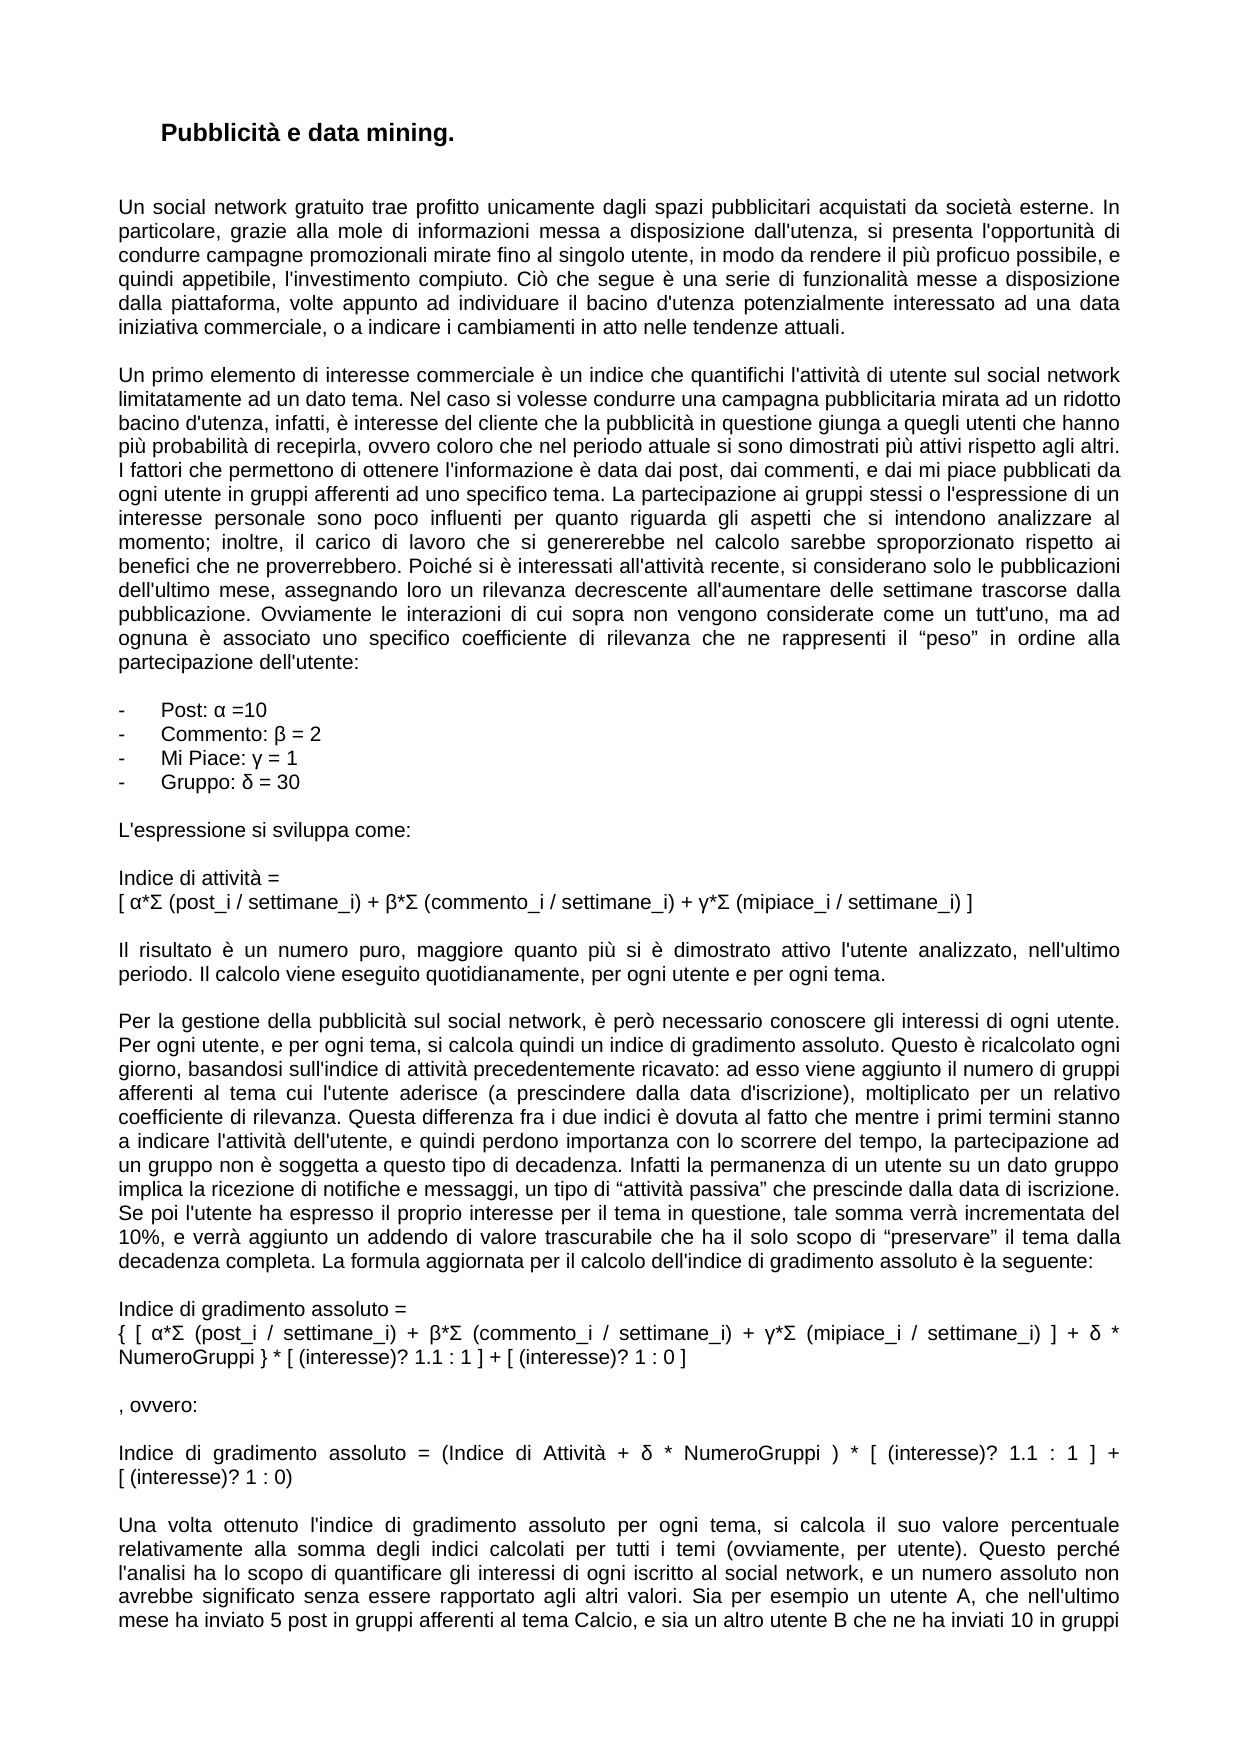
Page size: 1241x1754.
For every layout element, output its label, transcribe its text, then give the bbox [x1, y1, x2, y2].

text Un primo elemento di interesse commerciale è un indice che quantifichi l'attività di utente sul social network limitatamente ad un dato tema. Nel caso si volesse condurre una campagna pubblicitaria mirata ad un ridotto bacino d'utenza, infatti, è interesse del cliente che la pubblicità in questione giunga a quegli utenti che hanno più probabilità di recepirla, ovvero coloro che nel periodo attuale si sono dimostrati più attivi rispetto agli altri. I fattori che permettono di ottenere l'informazione è data dai post, dai commenti, e dai mi piace pubblicati da ogni utente in gruppi afferenti ad uno specifico tema. La partecipazione ai gruppi stessi o l'espressione di un interesse personale sono poco influenti per quanto riguarda gli aspetti che si intendono analizzare al momento; inoltre, il carico di lavoro che si genererebbe nel calcolo sarebbe sproporzionato rispetto ai benefici che ne proverrebbero. Poiché si è interessati all'attività recente, si considerano solo le pubblicazioni dell'ultimo mese, assegnando loro un rilevanza decrescente all'aumentare delle settimane trascorse dalla pubblicazione. Ovviamente le interazioni di cui sopra non vengono considerate come un tutt'uno, ma ad ognuna è associato uno specifico coefficiente di rilevanza che ne rappresenti il “peso” in ordine alla partecipazione dell'utente: [118, 362, 1122, 674]
text Indice di gradimento assoluto = (Indice di Attività + δ * NumeroGruppi ) * [ (interesse)? 1.1 : 1 ] + [ (interesse)? 1 : 0) [118, 1441, 1122, 1488]
text Un social network gratuito trae profitto unicamente dagli spazi pubblicitari acquistati da società esterne. In particolare, grazie alla mole di informazioni messa a disposizione dall'utenza, si presenta l'opportunità di condurre campagne promozionali mirate fino al singolo utente, in modo da rendere il più proficuo possibile, e quindi appetibile, l'investimento compiuto. Ciò che segue è una serie di funzionalità messe a disposizione dalla piattaforma, volte appunto ad individuare il bacino d'utenza potenzialmente interessato ad una data iniziativa commerciale, o a indicare i cambiamenti in atto nelle tendenze attuali. [118, 195, 1122, 338]
text Indice di attività = [118, 866, 1122, 889]
text { [ α*Σ (post_i / settimane_i) + β*Σ (commento_i / settimane_i) + γ*Σ (mipiace_i / settimane_i) ] + δ * NumeroGruppi } * [ (interesse)? 1.1 : 1 ] + [ (interesse)? 1 : 0 ] [118, 1321, 1122, 1369]
text Indice di gradimento assoluto = [118, 1297, 1122, 1321]
text Il risultato è un numero puro, maggiore quanto più si è dimostrato attivo l'utente analizzato, nell'ultimo periodo. Il calcolo viene eseguito quotidianamente, per ogni utente e per ogni tema. [118, 937, 1122, 985]
text - Gruppo: δ = 30 [118, 770, 1122, 794]
text [ α*Σ (post_i / settimane_i) + β*Σ (commento_i / settimane_i) + γ*Σ (mipiace_i / settimane_i) ] [118, 889, 1122, 913]
text - Mi Piace: γ = 1 [118, 746, 1122, 770]
text - Post: α =10 [118, 698, 1122, 722]
text Per la gestione della pubblicità sul social network, è però necessario conoscere gli interessi di ogni utente. Per ogni utente, e per ogni tema, si calcola quindi un indice di gradimento assoluto. Questo è ricalcolato ogni giorno, basandosi sull'indice di attività precedentemente ricavato: ad esso viene aggiunto il numero di gruppi afferenti al tema cui l'utente aderisce (a prescindere dalla data d'iscrizione), moltiplicato per un relativo coefficiente di rilevanza. Questa differenza fra i due indici è dovuta al fatto che mentre i primi termini stanno a indicare l'attività dell'utente, e quindi perdono importanza con lo scorrere del tempo, la partecipazione ad un gruppo non è soggetta a questo tipo di decadenza. Infatti la permanenza di un utente su un dato gruppo implica la ricezione di notifiche e messaggi, un tipo di “attività passiva” che prescinde dalla data di iscrizione. Se poi l'utente ha espresso il proprio interesse per il tema in questione, tale somma verrà incrementata del 10%, e verrà aggiunto un addendo di valore trascurabile che ha il solo scopo di “preservare” il tema dalla decadenza completa. La formula aggiornata per il calcolo dell'indice di gradimento assoluto è la seguente: [118, 1009, 1122, 1273]
text Una volta ottenuto l'indice di gradimento assoluto per ogni tema, si calcola il suo valore percentuale relativamente alla somma degli indici calcolati per tutti i temi (ovviamente, per utente). Questo perché l'analisi ha lo scopo di quantificare gli interessi di ogni iscritto al social network, e un numero assoluto non avrebbe significato senza essere rapportato agli altri valori. Sia per esempio un utente A, che nell'ultimo mese ha inviato 5 post in gruppi afferenti al tema Calcio, e sia un altro utente B che ne ha inviati 10 in gruppi [118, 1512, 1122, 1632]
text Pubblicità e data mining. [118, 118, 1122, 147]
text L'espressione si sviluppa come: [118, 818, 1122, 842]
text , ovvero: [118, 1393, 1122, 1417]
text - Commento: β = 2 [118, 722, 1122, 746]
